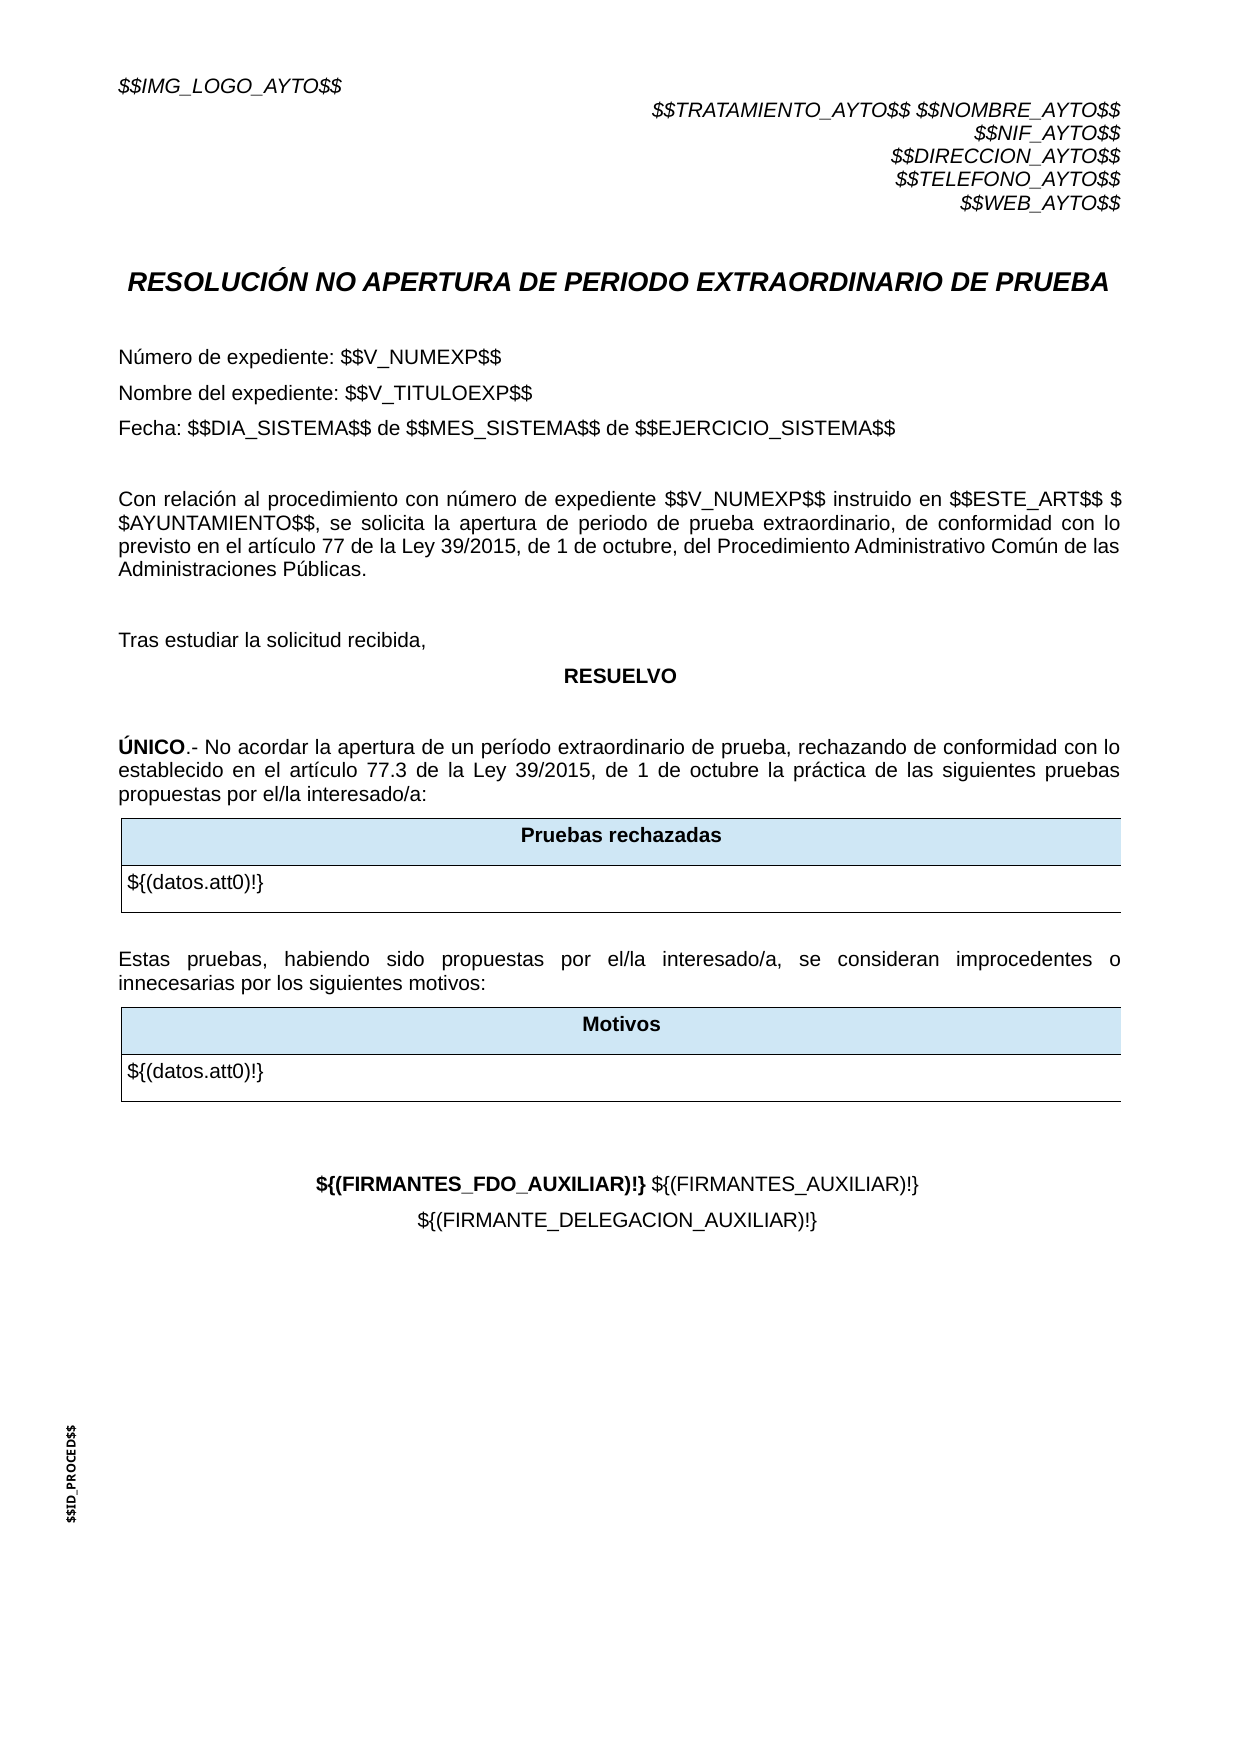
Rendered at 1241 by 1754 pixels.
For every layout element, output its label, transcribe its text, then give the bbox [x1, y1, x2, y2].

text Con relación al procedimiento con número de expediente $$V_NUMEXP$$ instruido en $$ESTE_ART$$ $$AYUNTAMIENTO$$, se solicita la apertura de periodo de prueba extraordinario, de conformidad con lo previsto en el artículo 77 de la Ley 39/2015, de 1 de octubre, del Procedimiento Administrativo Común de las Administraciones Públicas. [118, 488, 1122, 581]
text ÚNICO.- No acordar la apertura de un período extraordinario de prueba, rechazando de conformidad con lo establecido en el artículo 77.3 de la Ley 39/2015, de 1 de octubre la práctica de las siguientes pruebas propuestas por el/la interesado/a: [118, 736, 1122, 806]
text ${(FIRMANTE_DELEGACION_AUXILIAR)!} [118, 1208, 1122, 1231]
text Tras estudiar la solicitud recibida, [118, 629, 1122, 652]
table_header Pruebas rechazadas [122, 819, 1121, 865]
table_cell ${(datos.att0)!}<jooscript> <insert-around element="table:table-row"> [#if PRUEBAS_RECH_EXT??] [#assign PRUEBAS_RECH_EXT_AUXILIAR=PRUEBAS_RECH_EXT] [/#if] [#if TAB_PRUEBAS_RECH_EXT??] [#assign PRUEBAS_RECH_EXT_AUXILIAR=TAB_PRUEBAS_RECH_EXT] [/#if] [#if PRUEBAS_RECH_EXT_AUXILIAR?? &amp;&amp; PRUEBAS_RECH_EXT_AUXILIAR?is_enumerable] [#list PRUEBAS_RECH_EXT_AUXILIAR as datos] <content/> [/#list] [/#if] </insert-around> </jooscript> [122, 866, 1121, 912]
text Nombre del expediente: $$V_TITULOEXP$$ [118, 381, 1122, 404]
text RESUELVO [118, 664, 1122, 688]
text RESOLUCIÓN NO APERTURA DE PERIODO EXTRAORDINARIO DE PRUEBA [118, 267, 1122, 297]
text Fecha: $$DIA_SISTEMA$$ de $$MES_SISTEMA$$ de $$EJERCICIO_SISTEMA$$ [118, 417, 1122, 440]
text [#if FIRMANTES!?length > 1] [#assign FIRMANTES_FDO_AUXILIAR="Fdo:"] [#assign FIRMANTES_AUXILIAR=FIRMANTES] [#if FIRMANTE_DELEGACION!?length > 1] [#assign FIRMANTE_DELEGACION_AUXILIAR=FIRMANTE_DELEGACION] [/#if] [/#if]${(FIRMANTES_FDO_AUXILIAR)!} ${(FIRMANTES_AUXILIAR)!} [118, 1173, 1122, 1196]
table_header Motivos [122, 1008, 1121, 1054]
text Número de expediente: $$V_NUMEXP$$ [118, 346, 1122, 369]
table_cell ${(datos.att0)!}<jooscript> <insert-around element="table:table-row"> [#if MOT_PRUEBAS_RECH_EXT??] [#assign MOT_PRUEBAS_RECH_EXT_AUXILIAR=MOT_PRUEBAS_RECH_EXT] [/#if] [#if TAB_MOT_PRUEBAS_RECH_EXT??] [#assign MOT_PRUEBAS_RECH_EXT_AUXILIAR=TAB_MOT_PRUEBAS_RECH_EXT] [/#if] [#if MOT_PRUEBAS_RECH_EXT_AUXILIAR?? &amp;&amp; MOT_PRUEBAS_RECH_EXT_AUXILIAR?is_enumerable] [#list MOT_PRUEBAS_RECH_EXT_AUXILIAR as datos] <content/> [/#list] [/#if] </insert-around> </jooscript> [122, 1055, 1121, 1101]
text Estas pruebas, habiendo sido propuestas por el/la interesado/a, se consideran improcedentes o innecesarias por los siguientes motivos: [118, 948, 1122, 994]
